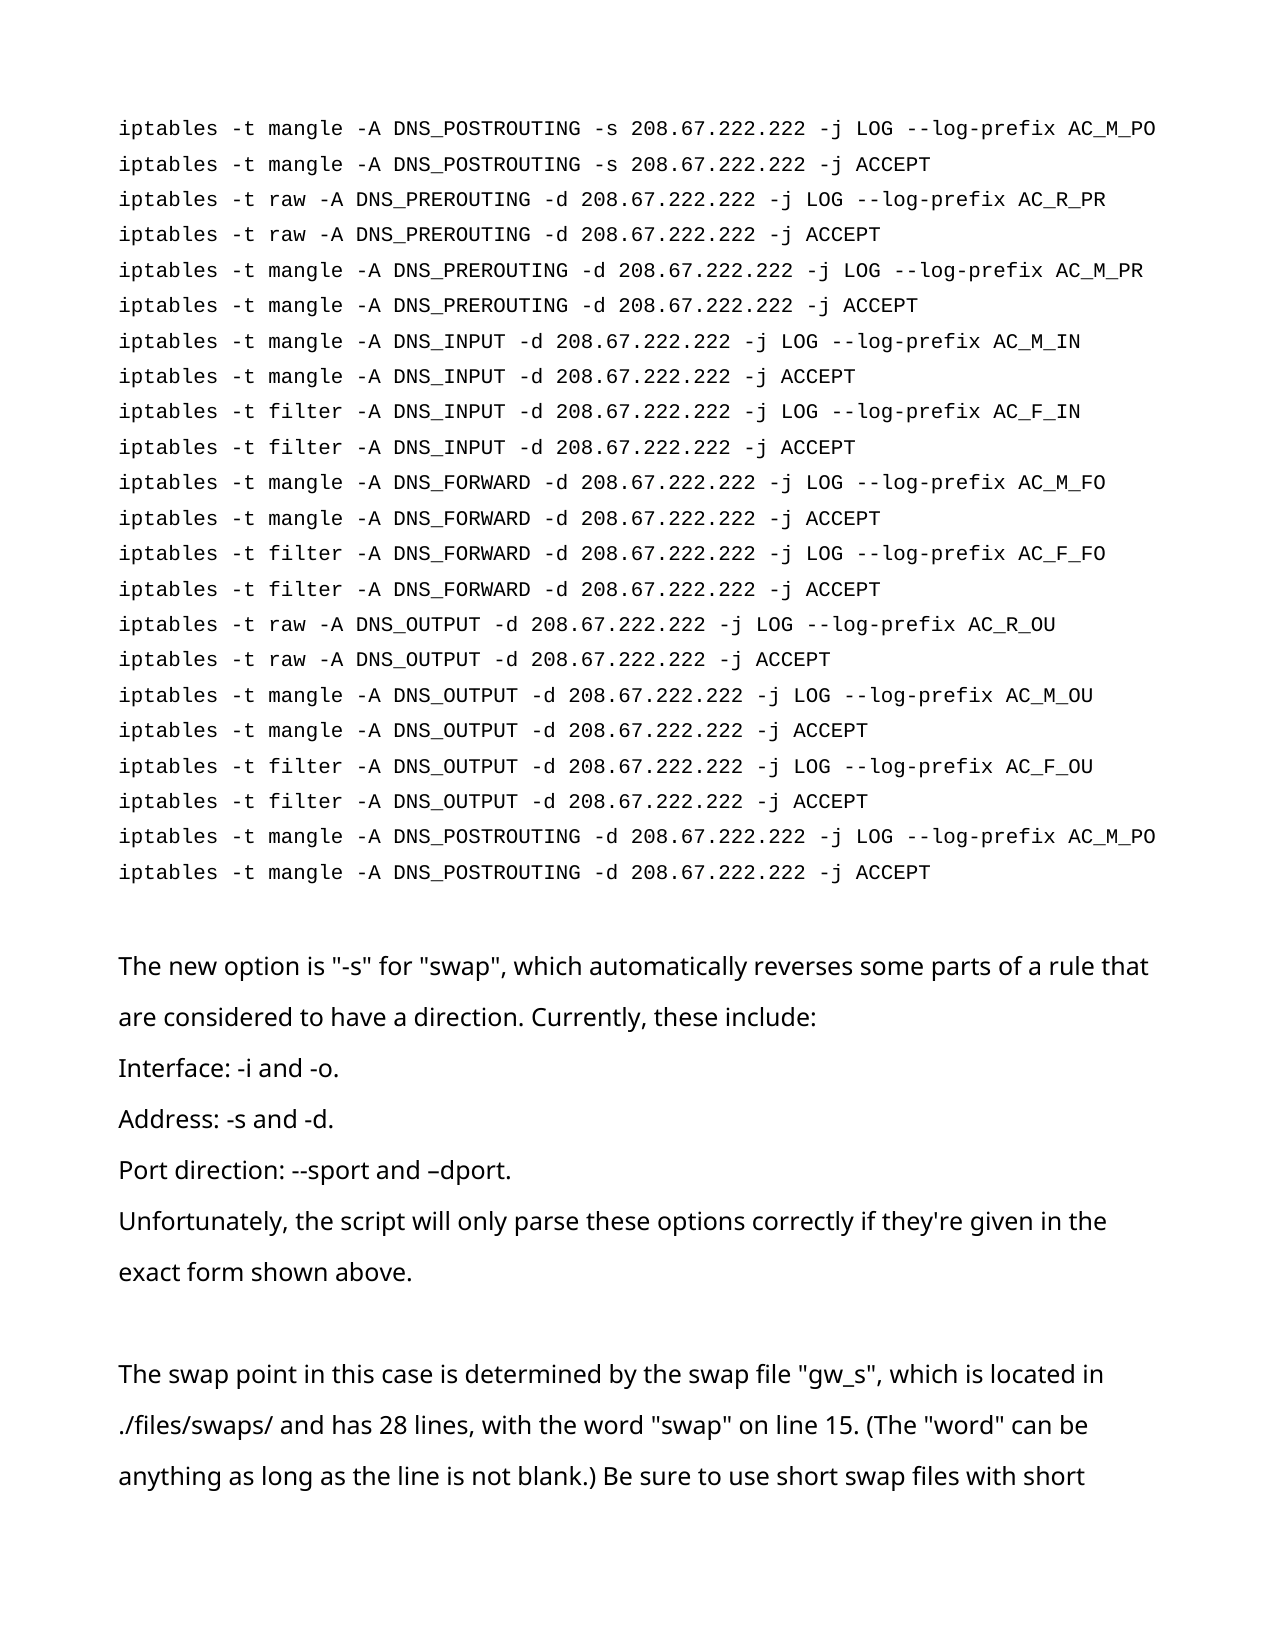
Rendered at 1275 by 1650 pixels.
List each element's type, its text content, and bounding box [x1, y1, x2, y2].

text The new option is "-s" for "swap", which automatically reverses some parts of a rule that are considered to have a direction. Currently, these include: [118, 948, 1157, 1033]
text iptables -t raw -A DNS_OUTPUT -d 208.67.222.222 -j ACCEPT [118, 649, 1157, 673]
text iptables -t filter -A DNS_INPUT -d 208.67.222.222 -j ACCEPT [118, 437, 1157, 461]
text Unfortunately, the script will only parse these options correctly if they're given in the exact form shown above. [118, 1203, 1157, 1289]
text iptables -t filter -A DNS_OUTPUT -d 208.67.222.222 -j LOG --log-prefix AC_F_OU [118, 756, 1157, 779]
text Interface: -i and -o. [118, 1050, 1157, 1084]
text iptables -t mangle -A DNS_FORWARD -d 208.67.222.222 -j LOG --log-prefix AC_M_FO [118, 472, 1157, 496]
text Port direction: --sport and –dport. [118, 1152, 1157, 1187]
text iptables -t mangle -A DNS_OUTPUT -d 208.67.222.222 -j LOG --log-prefix AC_M_OU [118, 685, 1157, 708]
text iptables -t mangle -A DNS_POSTROUTING -d 208.67.222.222 -j LOG --log-prefix AC_M_PO [118, 826, 1157, 850]
text iptables -t filter -A DNS_FORWARD -d 208.67.222.222 -j ACCEPT [118, 578, 1157, 602]
text The swap point in this case is determined by the swap file "gw_s", which is located in ./files/swaps/ and has 28 lines, with the word "swap" on line 15. (The "word" can be anything as long as the line is not blank.) Be sure to use short swap files with short [118, 1357, 1157, 1493]
text iptables -t mangle -A DNS_PREROUTING -d 208.67.222.222 -j LOG --log-prefix AC_M_PR [118, 260, 1157, 283]
text iptables -t mangle -A DNS_INPUT -d 208.67.222.222 -j ACCEPT [118, 366, 1157, 390]
text iptables -t filter -A DNS_INPUT -d 208.67.222.222 -j LOG --log-prefix AC_F_IN [118, 401, 1157, 425]
text iptables -t mangle -A DNS_PREROUTING -d 208.67.222.222 -j ACCEPT [118, 295, 1157, 319]
text iptables -t mangle -A DNS_POSTROUTING -s 208.67.222.222 -j ACCEPT [118, 153, 1157, 177]
text iptables -t filter -A DNS_OUTPUT -d 208.67.222.222 -j ACCEPT [118, 791, 1157, 815]
text iptables -t raw -A DNS_OUTPUT -d 208.67.222.222 -j LOG --log-prefix AC_R_OU [118, 614, 1157, 638]
text iptables -t mangle -A DNS_FORWARD -d 208.67.222.222 -j ACCEPT [118, 508, 1157, 531]
text iptables -t mangle -A DNS_OUTPUT -d 208.67.222.222 -j ACCEPT [118, 720, 1157, 744]
text iptables -t mangle -A DNS_POSTROUTING -s 208.67.222.222 -j LOG --log-prefix AC_M_PO [118, 118, 1157, 142]
text iptables -t mangle -A DNS_POSTROUTING -d 208.67.222.222 -j ACCEPT [118, 862, 1157, 886]
text Address: -s and -d. [118, 1101, 1157, 1136]
text iptables -t raw -A DNS_PREROUTING -d 208.67.222.222 -j LOG --log-prefix AC_R_PR [118, 189, 1157, 213]
text iptables -t raw -A DNS_PREROUTING -d 208.67.222.222 -j ACCEPT [118, 224, 1157, 248]
text iptables -t mangle -A DNS_INPUT -d 208.67.222.222 -j LOG --log-prefix AC_M_IN [118, 331, 1157, 354]
text iptables -t filter -A DNS_FORWARD -d 208.67.222.222 -j LOG --log-prefix AC_F_FO [118, 543, 1157, 567]
